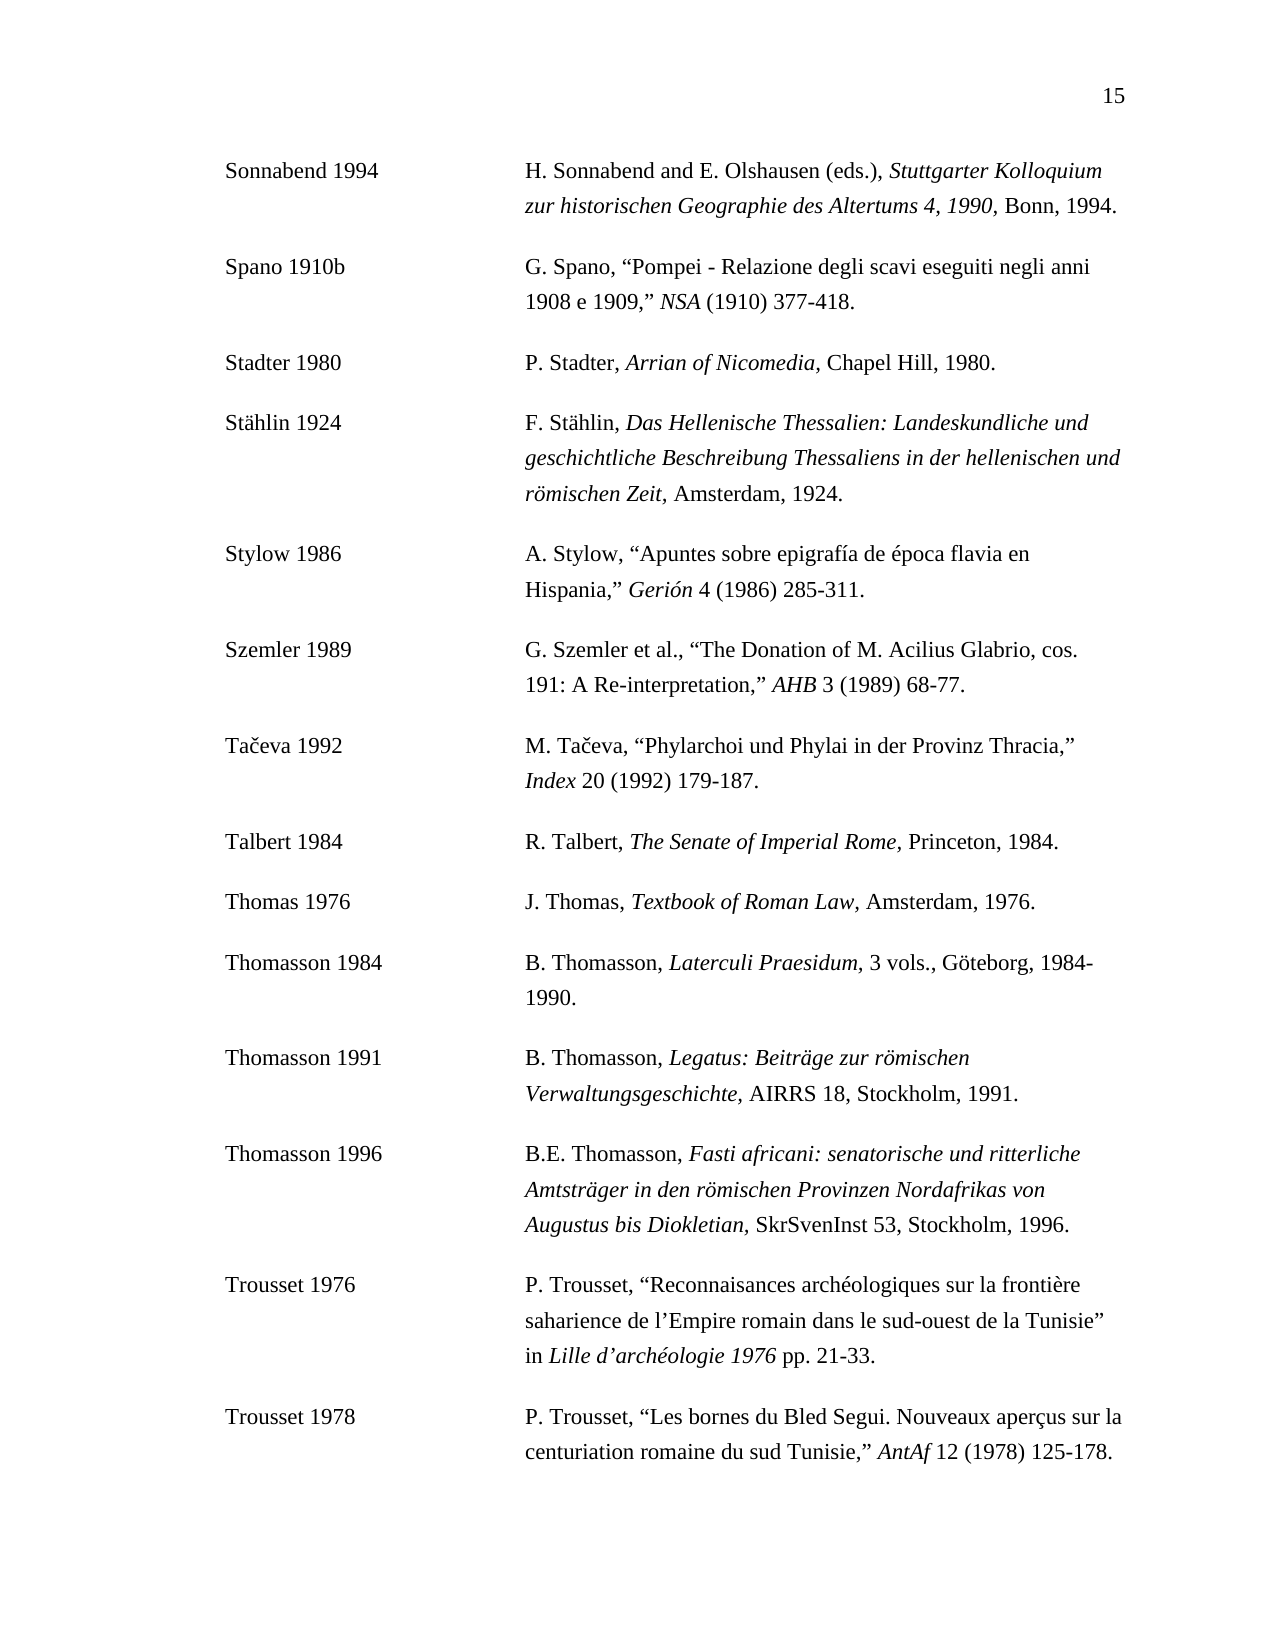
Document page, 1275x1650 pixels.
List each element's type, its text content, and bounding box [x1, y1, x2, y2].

text Trousset 1978 P. Trousset, “Les bornes du Bled Segui. Nouveaux aperçus sur la centuriation romaine du sud Tunisie,” AntAf 12 (1978) 125-178. [225, 1396, 1125, 1467]
text Stylow 1986 A. Stylow, “Apuntes sobre epigrafía de época flavia en Hispania,” Gerión 4 (1986) 285-311. [225, 533, 1125, 604]
text Thomasson 1996 B.E. Thomasson, Fasti africani: senatorische und ritterliche Amtsträger in den römischen Provinzen Nordafrikas von Augustus bis Diokletian, SkrSvenInst 53, Stockholm, 1996. [225, 1133, 1125, 1239]
text Tačeva 1992 M. Tačeva, “Phylarchoi und Phylai in der Provinz Thracia,” Index 20 (1992) 179-187. [225, 725, 1125, 796]
text Spano 1910b G. Spano, “Pompei - Relazione degli scavi eseguiti negli anni 1908 e 1909,” NSA (1910) 377-418. [225, 246, 1125, 317]
text Talbert 1984 R. Talbert, The Senate of Imperial Rome, Princeton, 1984. [225, 821, 1125, 856]
text Thomasson 1991 B. Thomasson, Legatus: Beiträge zur römischen Verwaltungsgeschichte, AIRRS 18, Stockholm, 1991. [225, 1037, 1125, 1108]
text Szemler 1989 G. Szemler et al., “The Donation of M. Acilius Glabrio, cos. 191: A Re-interpretation,” AHB 3 (1989) 68-77. [225, 629, 1125, 700]
text Thomas 1976 J. Thomas, Textbook of Roman Law, Amsterdam, 1976. [225, 881, 1125, 917]
text Stählin 1924 F. Stählin, Das Hellenische Thessalien: Landeskundliche und geschichtliche Beschreibung Thessaliens in der hellenischen und römischen Zeit, Amsterdam, 1924. [225, 402, 1125, 508]
text Stadter 1980 P. Stadter, Arrian of Nicomedia, Chapel Hill, 1980. [225, 342, 1125, 377]
text Trousset 1976 P. Trousset, “Reconnaisances archéologiques sur la frontière saharience de l’Empire romain dans le sud-ouest de la Tunisie” in Lille d’archéologie 1976 pp. 21-33. [225, 1264, 1125, 1371]
text Sonnabend 1994 H. Sonnabend and E. Olshausen (eds.), Stuttgarter Kolloquium zur historischen Geographie des Altertums 4, 1990, Bonn, 1994. [225, 150, 1125, 221]
text Thomasson 1984 B. Thomasson, Laterculi Praesidum, 3 vols., Göteborg, 1984-1990. [225, 942, 1125, 1012]
